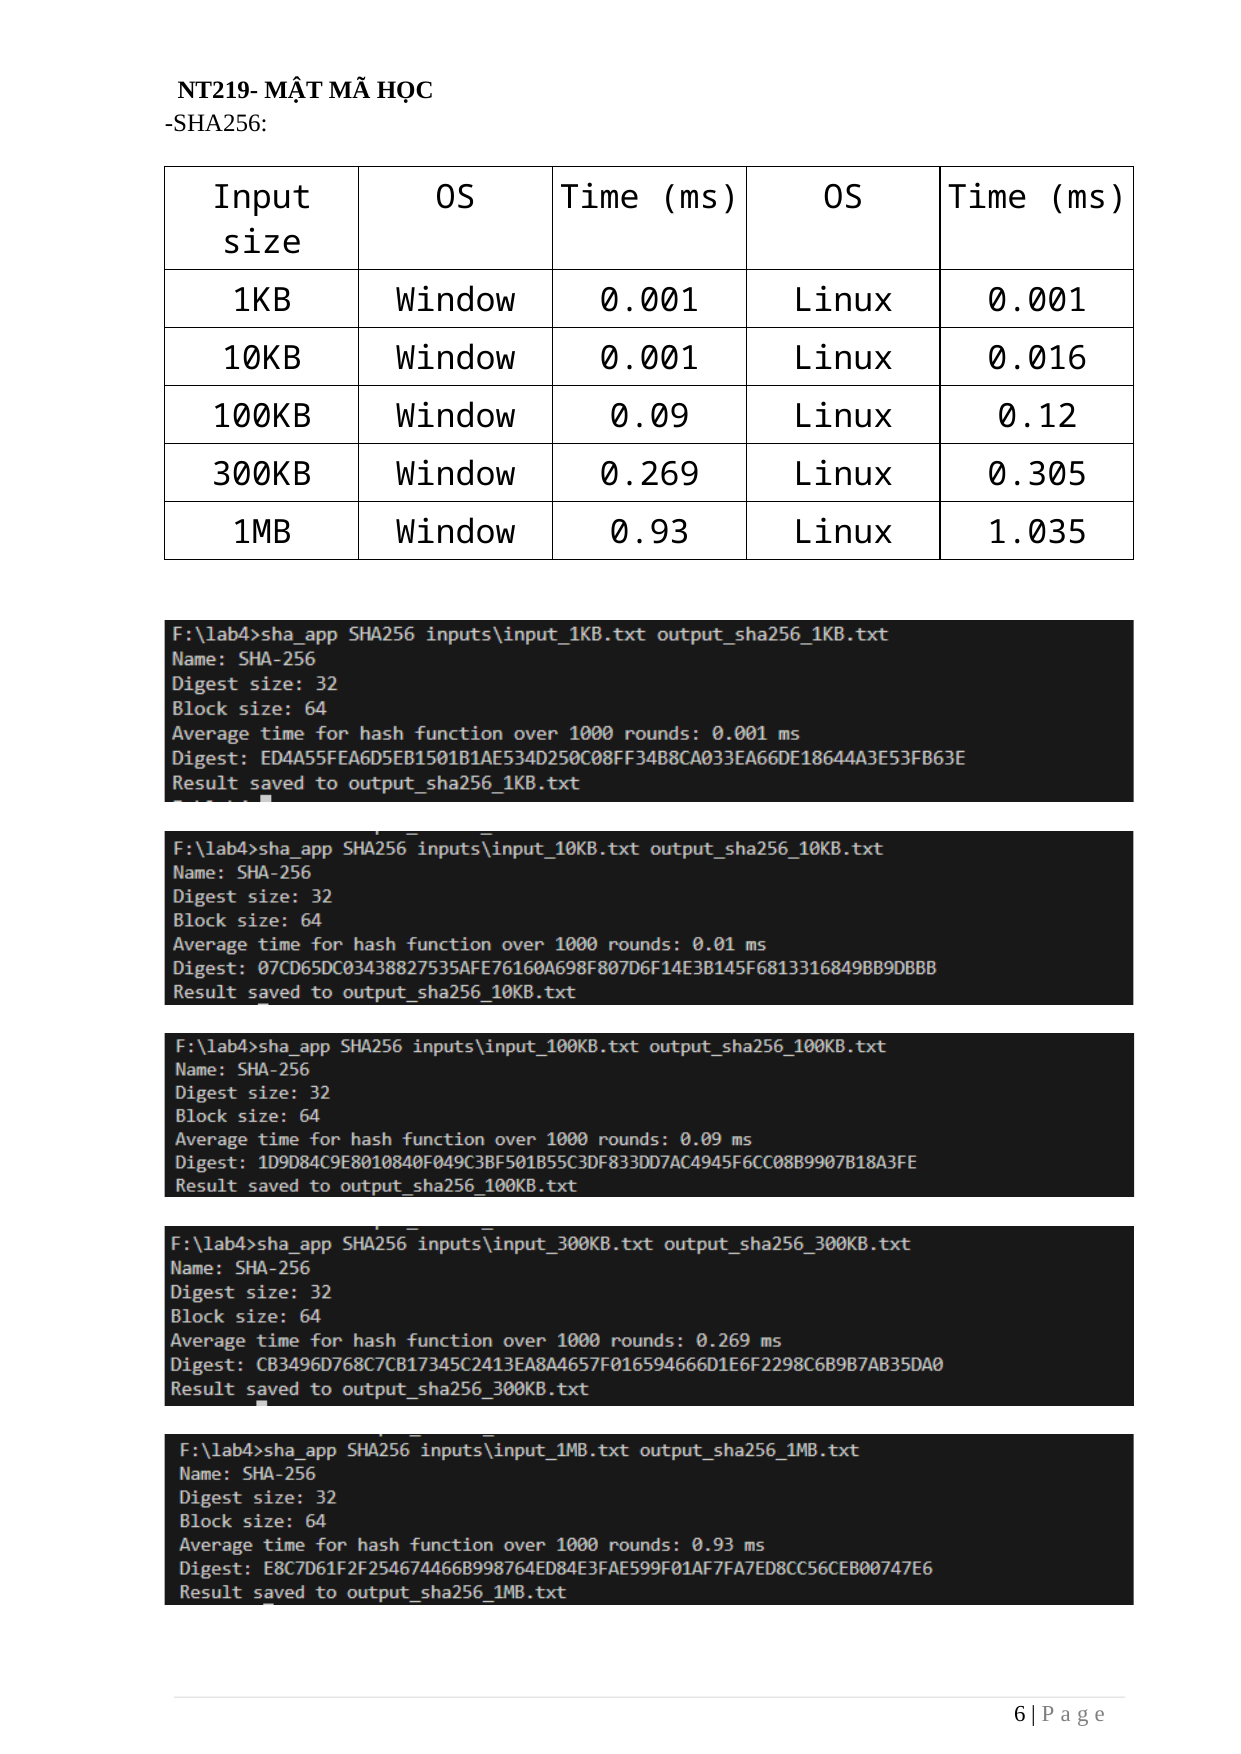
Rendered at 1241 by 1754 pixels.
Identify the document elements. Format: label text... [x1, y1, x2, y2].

table_cell Linux [747, 502, 939, 559]
table_cell 0.269 [553, 444, 746, 501]
table_cell 0.001 [553, 270, 746, 327]
table_cell 0.001 [553, 328, 746, 385]
table_cell 100KB [165, 386, 358, 443]
table_cell 0.12 [941, 386, 1133, 443]
table_cell Linux [747, 386, 939, 443]
table_header Input size [165, 167, 358, 269]
picture [164, 620, 1134, 802]
table_cell 10KB [165, 328, 358, 385]
table_cell Window [359, 328, 552, 385]
table_cell Linux [747, 328, 939, 385]
table_cell 0.305 [941, 444, 1133, 501]
table_cell 0.93 [553, 502, 746, 559]
table_cell Window [359, 386, 552, 443]
table_cell 0.09 [553, 386, 746, 443]
picture [164, 831, 1134, 1005]
table_cell 0.016 [941, 328, 1133, 385]
table_cell 1KB [165, 270, 358, 327]
table_header Time (ms) [553, 167, 746, 269]
table_cell Linux [747, 270, 939, 327]
table_header OS [359, 167, 552, 269]
table_header OS [747, 167, 939, 269]
table_cell 1MB [165, 502, 358, 559]
text -SHA256: [164, 108, 1134, 137]
table_cell Window [359, 502, 552, 559]
table_cell 300KB [165, 444, 358, 501]
table_cell 0.001 [941, 270, 1133, 327]
picture [164, 1434, 1134, 1605]
table_cell 1.035 [941, 502, 1133, 559]
table_cell Window [359, 270, 552, 327]
table_cell Linux [747, 444, 939, 501]
picture [164, 1226, 1134, 1406]
picture [164, 1033, 1135, 1197]
table_header Time (ms) [941, 167, 1133, 269]
table_cell Window [359, 444, 552, 501]
